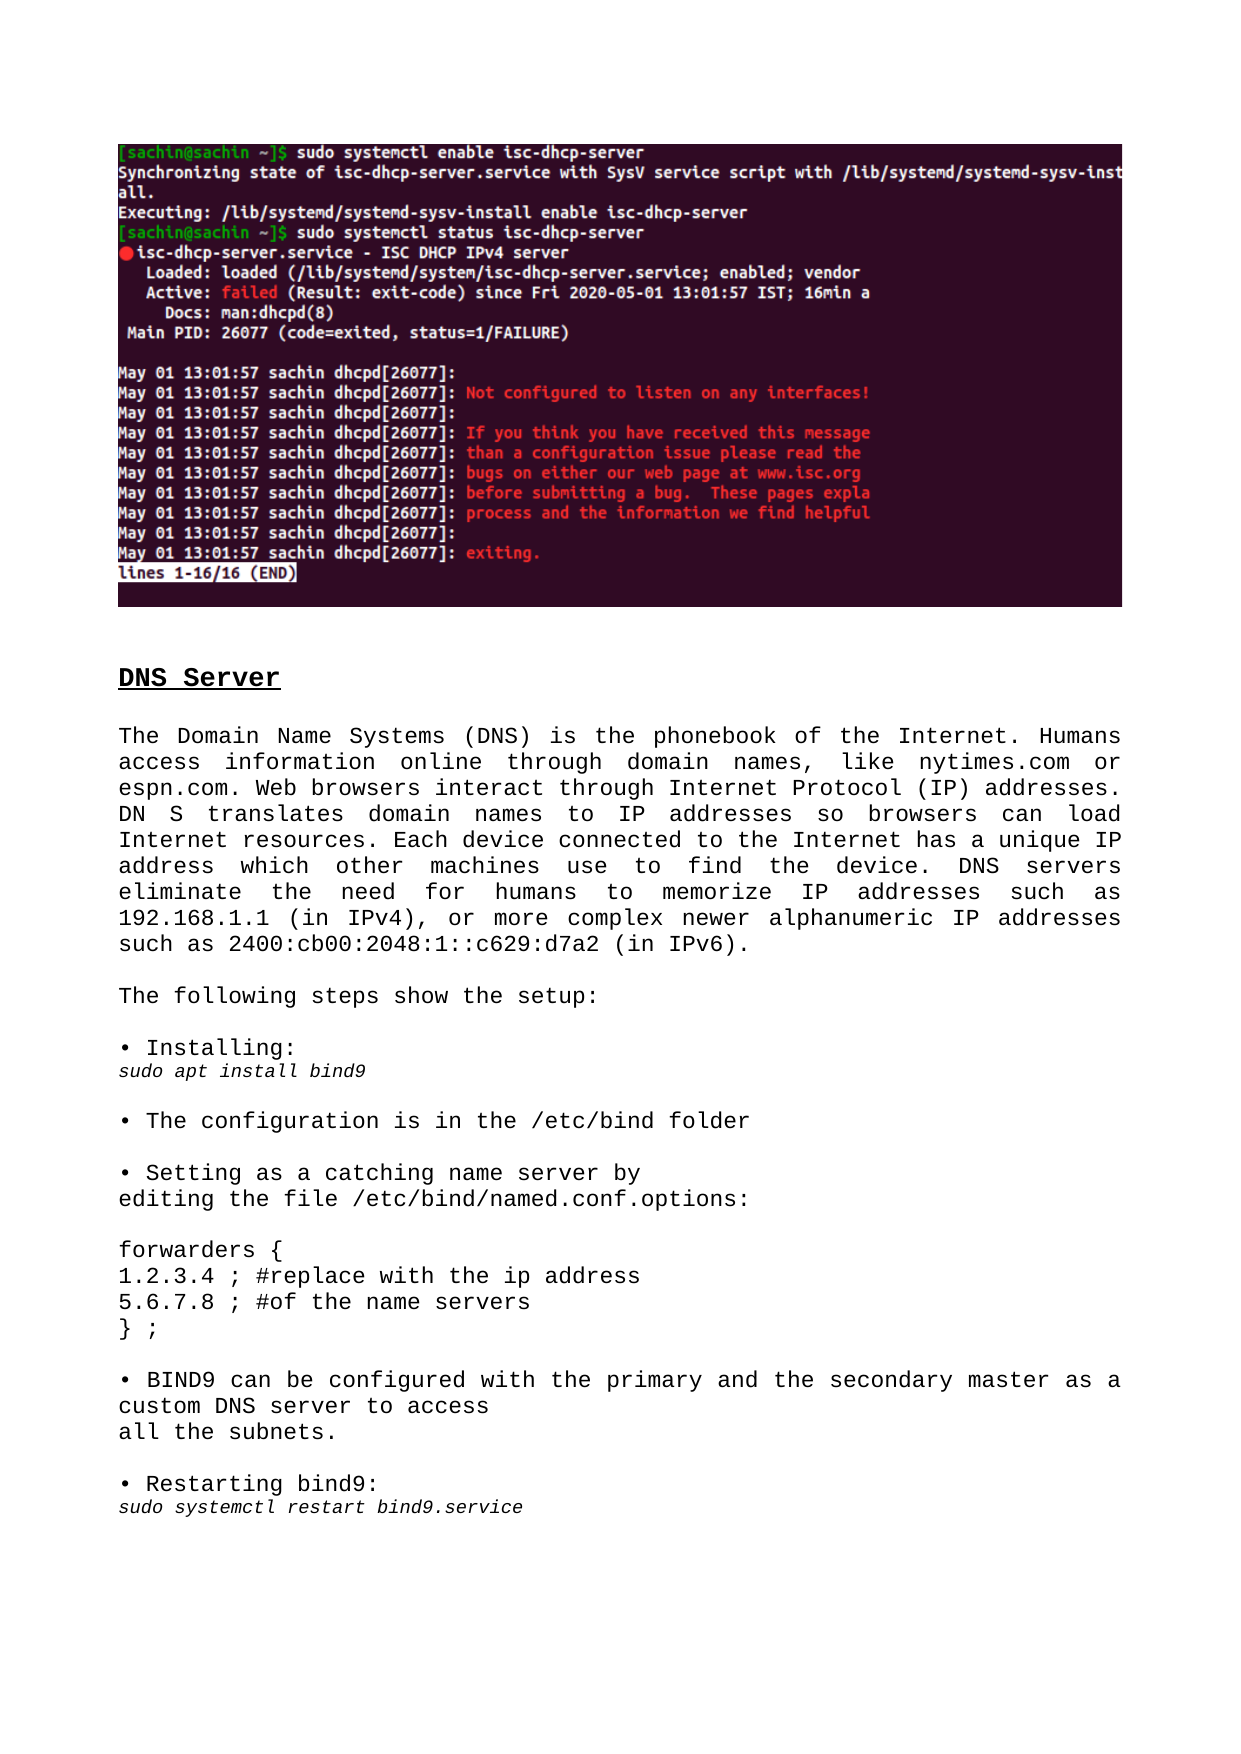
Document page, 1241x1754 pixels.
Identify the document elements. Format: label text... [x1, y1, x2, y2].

text 1.2.3.4 ; #replace with the ip address [118, 1265, 1122, 1291]
text The following steps show the setup: [118, 984, 1122, 1010]
text forwarders { [118, 1239, 1122, 1265]
text sudo apt install bind9 [118, 1062, 1122, 1083]
text • Restarting bind9: [118, 1472, 1122, 1498]
text sudo systemctl restart bind9.service [118, 1498, 1122, 1519]
text DNS Server [118, 663, 1122, 694]
text The Domain Name Systems (DNS) is the phonebook of the Internet. Humans access information online through domain names, like nytimes.com or espn.com. Web browsers interact through Internet Protocol (IP) addresses. [118, 725, 1122, 803]
text all the subnets. [118, 1420, 1122, 1446]
text • Setting as a catching name server by [118, 1161, 1122, 1187]
text • The configuration is in the /etc/bind folder [118, 1109, 1122, 1135]
picture [118, 144, 1123, 607]
text editing the file /etc/bind/named.conf.options: [118, 1187, 1122, 1213]
text 5.6.7.8 ; #of the name servers [118, 1291, 1122, 1317]
text } ; [118, 1317, 1122, 1343]
text DN S translates domain names to IP addresses so browsers can load Internet resources. Each device connected to the Internet has a unique IP address which other machines use to find the device. DNS servers eliminate the need for humans to memorize IP addresses such as 192.168.1.1 (in IPv4), or more complex newer alphanumeric IP addresses such as 2400:cb00:2048:1::c629:d7a2 (in IPv6). [118, 803, 1122, 958]
text • BIND9 can be configured with the primary and the secondary master as a custom DNS server to access [118, 1368, 1122, 1420]
text • Installing: [118, 1036, 1122, 1062]
